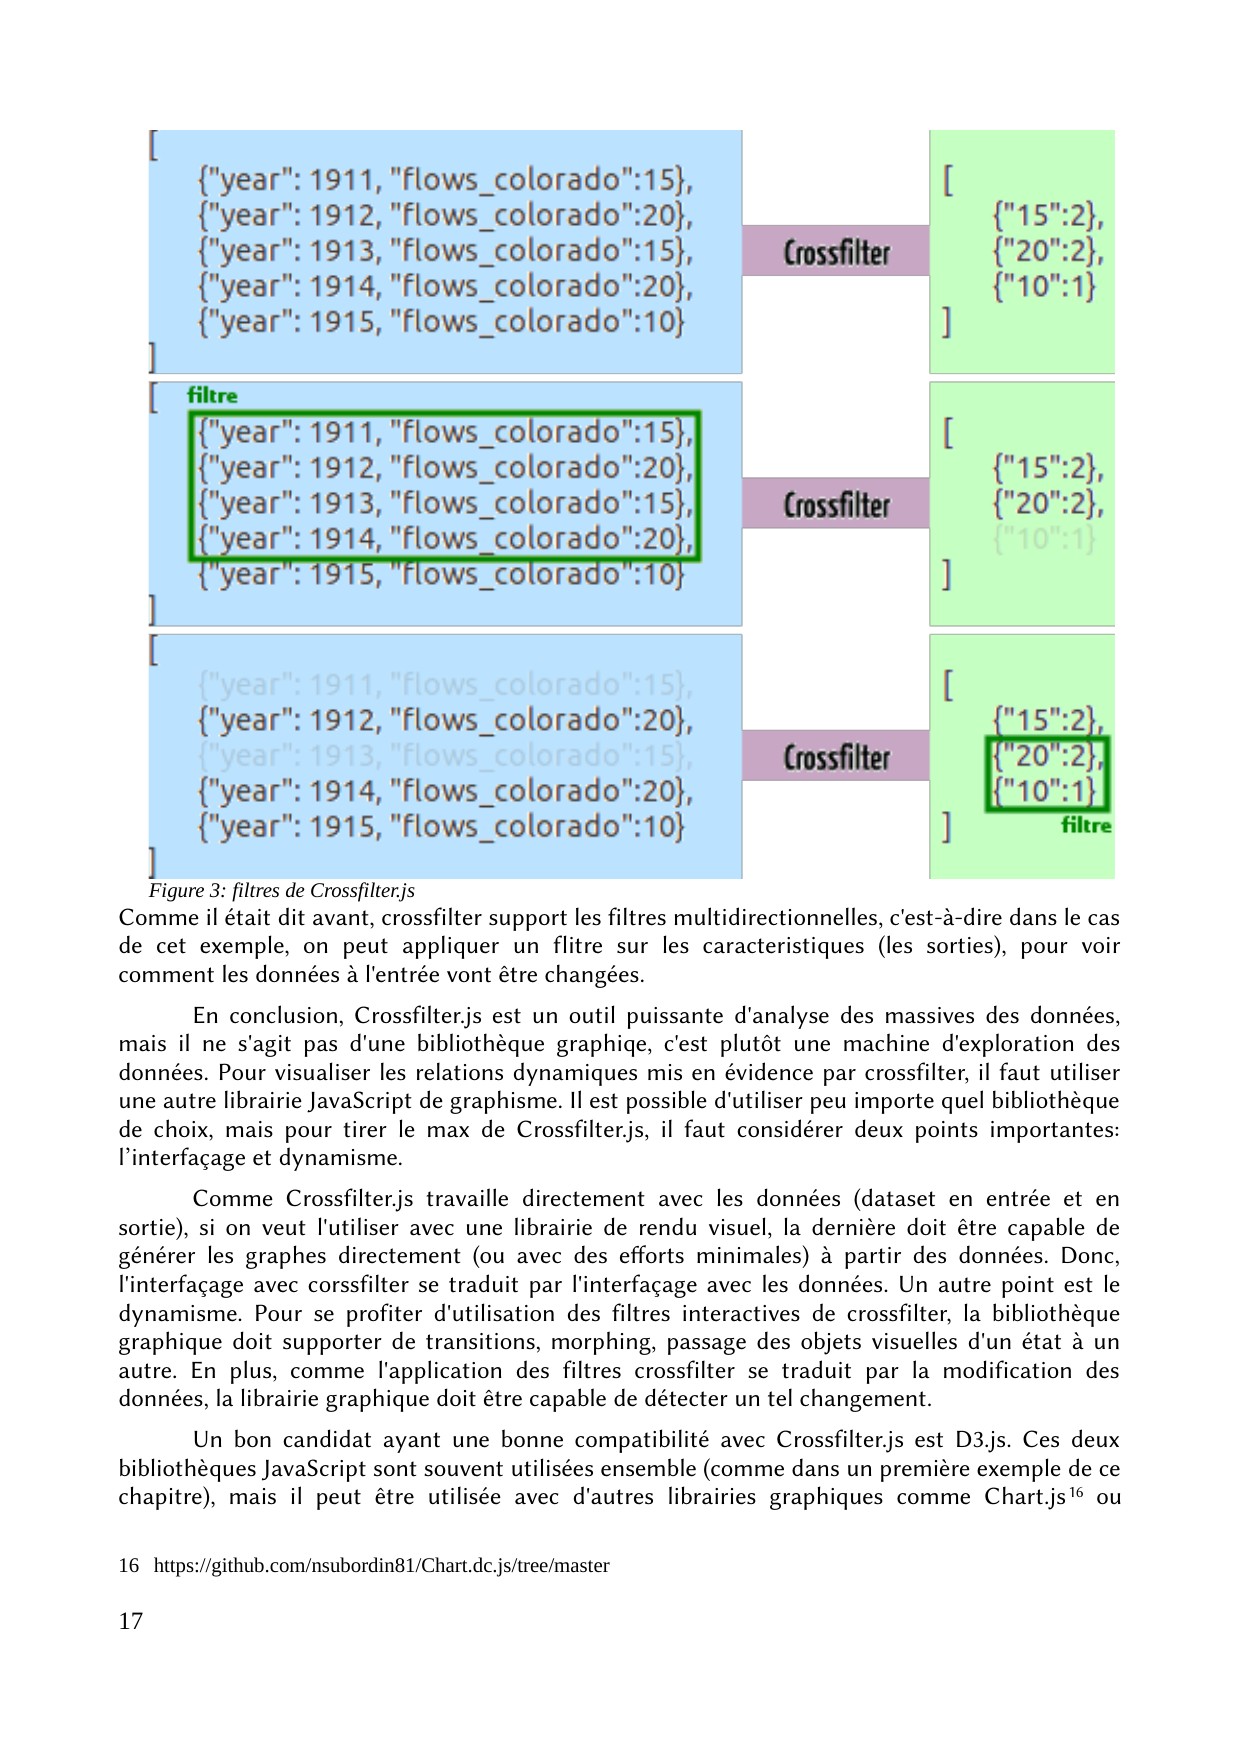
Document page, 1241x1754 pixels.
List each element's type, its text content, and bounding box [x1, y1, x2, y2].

picture [148, 130, 1115, 879]
text Comme Crossfilter.js travaille directement avec les données (dataset en entrée et en sortie), si on veut l'utiliser avec une librairie de rendu visuel, la dernière doit être capable de générer les graphes directement (ou avec des efforts minimales) à partir des données. Donc, l'interfaçage avec corssfilter se traduit par l'interfaçage avec les données. Un autre point est le dynamisme. Pour se profiter d'utilisation des filtres interactives de crossfilter, la bibliothèque graphique doit supporter de transitions, morphing, passage des objets visuelles d'un état à un autre. En plus, comme l'application des filtres crossfilter se traduit par la modification des données, la librairie graphique doit être capable de détecter un tel changement. [118, 1184, 1122, 1413]
text https://github.com/nsubordin81/Chart.dc.js/tree/master [118, 1553, 1122, 1577]
text En conclusion, Crossfilter.js est un outil puissante d'analyse des massives des données, mais il ne s'agit pas d'une bibliothèque graphiqe, c'est plutôt une machine d'exploration des données. Pour visualiser les relations dynamiques mis en évidence par crossfilter, il faut utiliser une autre librairie JavaScript de graphisme. Il est possible d'utiliser peu importe quel bibliothèque de choix, mais pour tirer le max de Crossfilter.js, il faut considérer deux points importantes: l’interfaçage et dynamisme. [118, 1001, 1122, 1172]
text Comme il était dit avant, crossfilter support les filtres multidirectionnelles, c'est-à-dire dans le cas de cet exemple, on peut appliquer un flitre sur les caracteristiques (les sorties), pour voir comment les données à l'entrée vont être changées. [118, 118, 1122, 988]
text Figure 3: filtres de Crossfilter.js [148, 879, 1115, 902]
text Un bon candidat ayant une bonne compatibilité avec Crossfilter.js est D3.js. Ces deux bibliothèques JavaScript sont souvent utilisées ensemble (comme dans un première exemple de ce chapitre), mais il peut être utilisée avec d'autres librairies graphiques comme Chart.js ou NVD3. [118, 1425, 1122, 1511]
